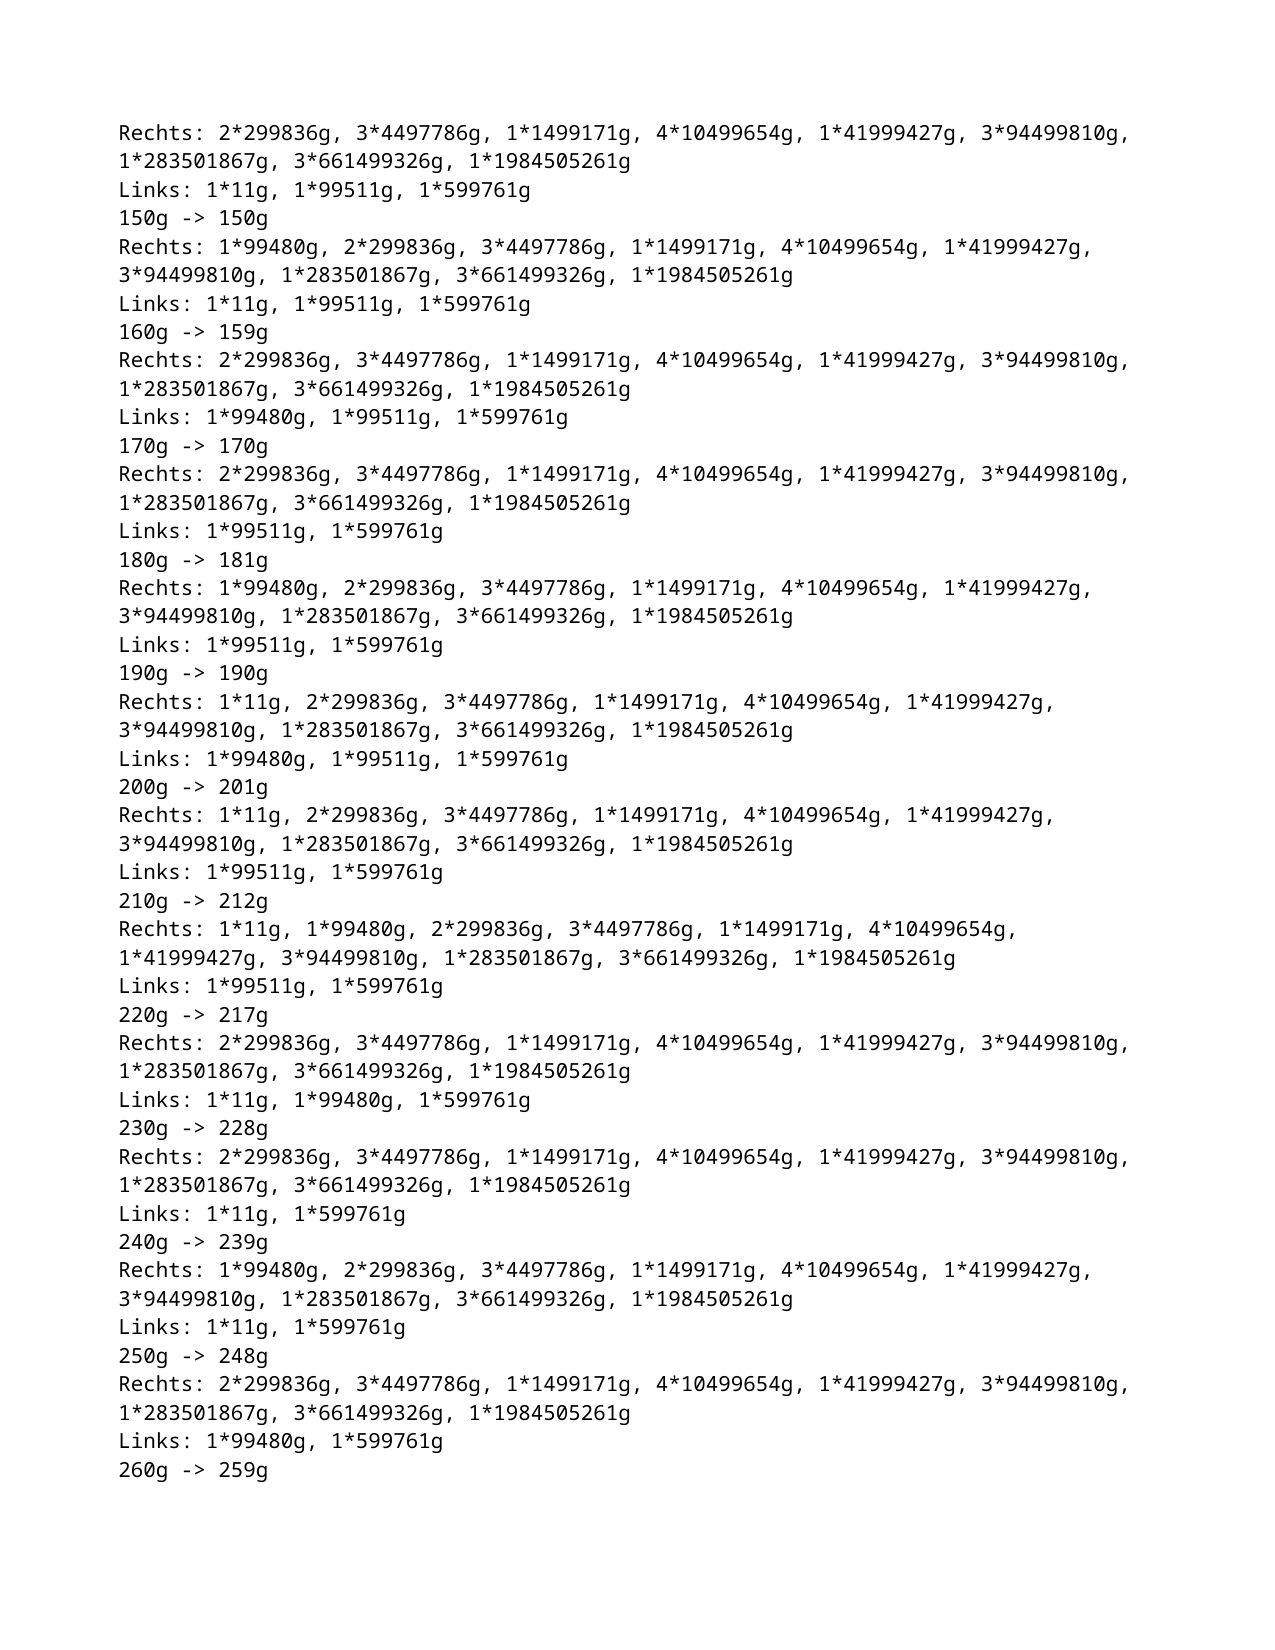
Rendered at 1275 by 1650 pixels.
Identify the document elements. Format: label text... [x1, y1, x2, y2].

text Links: 1*11g, 1*599761g [118, 1312, 1157, 1341]
text Rechts: 1*11g, 2*299836g, 3*4497786g, 1*1499171g, 4*10499654g, 1*41999427g, 3*94499810g, 1*283501867g, 3*661499326g, 1*1984505261g [118, 801, 1157, 857]
text 250g -> 248g [118, 1341, 1157, 1369]
text Rechts: 2*299836g, 3*4497786g, 1*1499171g, 4*10499654g, 1*41999427g, 3*94499810g, 1*283501867g, 3*661499326g, 1*1984505261g [118, 1142, 1157, 1199]
text Links: 1*11g, 1*599761g [118, 1199, 1157, 1227]
text Rechts: 2*299836g, 3*4497786g, 1*1499171g, 4*10499654g, 1*41999427g, 3*94499810g, 1*283501867g, 3*661499326g, 1*1984505261g [118, 459, 1157, 516]
text 160g -> 159g [118, 317, 1157, 346]
text 200g -> 201g [118, 772, 1157, 801]
text Rechts: 1*99480g, 2*299836g, 3*4497786g, 1*1499171g, 4*10499654g, 1*41999427g, 3*94499810g, 1*283501867g, 3*661499326g, 1*1984505261g [118, 573, 1157, 630]
text Links: 1*11g, 1*99480g, 1*599761g [118, 1085, 1157, 1113]
text 190g -> 190g [118, 658, 1157, 687]
text Rechts: 1*99480g, 2*299836g, 3*4497786g, 1*1499171g, 4*10499654g, 1*41999427g, 3*94499810g, 1*283501867g, 3*661499326g, 1*1984505261g [118, 1256, 1157, 1312]
text Links: 1*99480g, 1*99511g, 1*599761g [118, 402, 1157, 431]
text 170g -> 170g [118, 431, 1157, 459]
text 230g -> 228g [118, 1113, 1157, 1142]
text Links: 1*99511g, 1*599761g [118, 857, 1157, 886]
text Rechts: 2*299836g, 3*4497786g, 1*1499171g, 4*10499654g, 1*41999427g, 3*94499810g, 1*283501867g, 3*661499326g, 1*1984505261g [118, 118, 1157, 175]
text 220g -> 217g [118, 1000, 1157, 1028]
text Links: 1*99480g, 1*99511g, 1*599761g [118, 744, 1157, 772]
text 240g -> 239g [118, 1227, 1157, 1256]
text Rechts: 2*299836g, 3*4497786g, 1*1499171g, 4*10499654g, 1*41999427g, 3*94499810g, 1*283501867g, 3*661499326g, 1*1984505261g [118, 1028, 1157, 1085]
text Links: 1*99511g, 1*599761g [118, 516, 1157, 545]
text 210g -> 212g [118, 886, 1157, 914]
text Links: 1*99480g, 1*599761g [118, 1426, 1157, 1455]
text 150g -> 150g [118, 203, 1157, 232]
text Rechts: 2*299836g, 3*4497786g, 1*1499171g, 4*10499654g, 1*41999427g, 3*94499810g, 1*283501867g, 3*661499326g, 1*1984505261g [118, 1369, 1157, 1426]
text Links: 1*99511g, 1*599761g [118, 971, 1157, 1000]
text Links: 1*99511g, 1*599761g [118, 630, 1157, 658]
text Rechts: 2*299836g, 3*4497786g, 1*1499171g, 4*10499654g, 1*41999427g, 3*94499810g, 1*283501867g, 3*661499326g, 1*1984505261g [118, 346, 1157, 402]
text Links: 1*11g, 1*99511g, 1*599761g [118, 175, 1157, 203]
text 260g -> 259g [118, 1455, 1157, 1483]
text Rechts: 1*99480g, 2*299836g, 3*4497786g, 1*1499171g, 4*10499654g, 1*41999427g, 3*94499810g, 1*283501867g, 3*661499326g, 1*1984505261g [118, 232, 1157, 289]
text Rechts: 1*11g, 1*99480g, 2*299836g, 3*4497786g, 1*1499171g, 4*10499654g, 1*41999427g, 3*94499810g, 1*283501867g, 3*661499326g, 1*1984505261g [118, 914, 1157, 971]
text Rechts: 1*11g, 2*299836g, 3*4497786g, 1*1499171g, 4*10499654g, 1*41999427g, 3*94499810g, 1*283501867g, 3*661499326g, 1*1984505261g [118, 687, 1157, 744]
text 180g -> 181g [118, 545, 1157, 573]
text Links: 1*11g, 1*99511g, 1*599761g [118, 289, 1157, 317]
